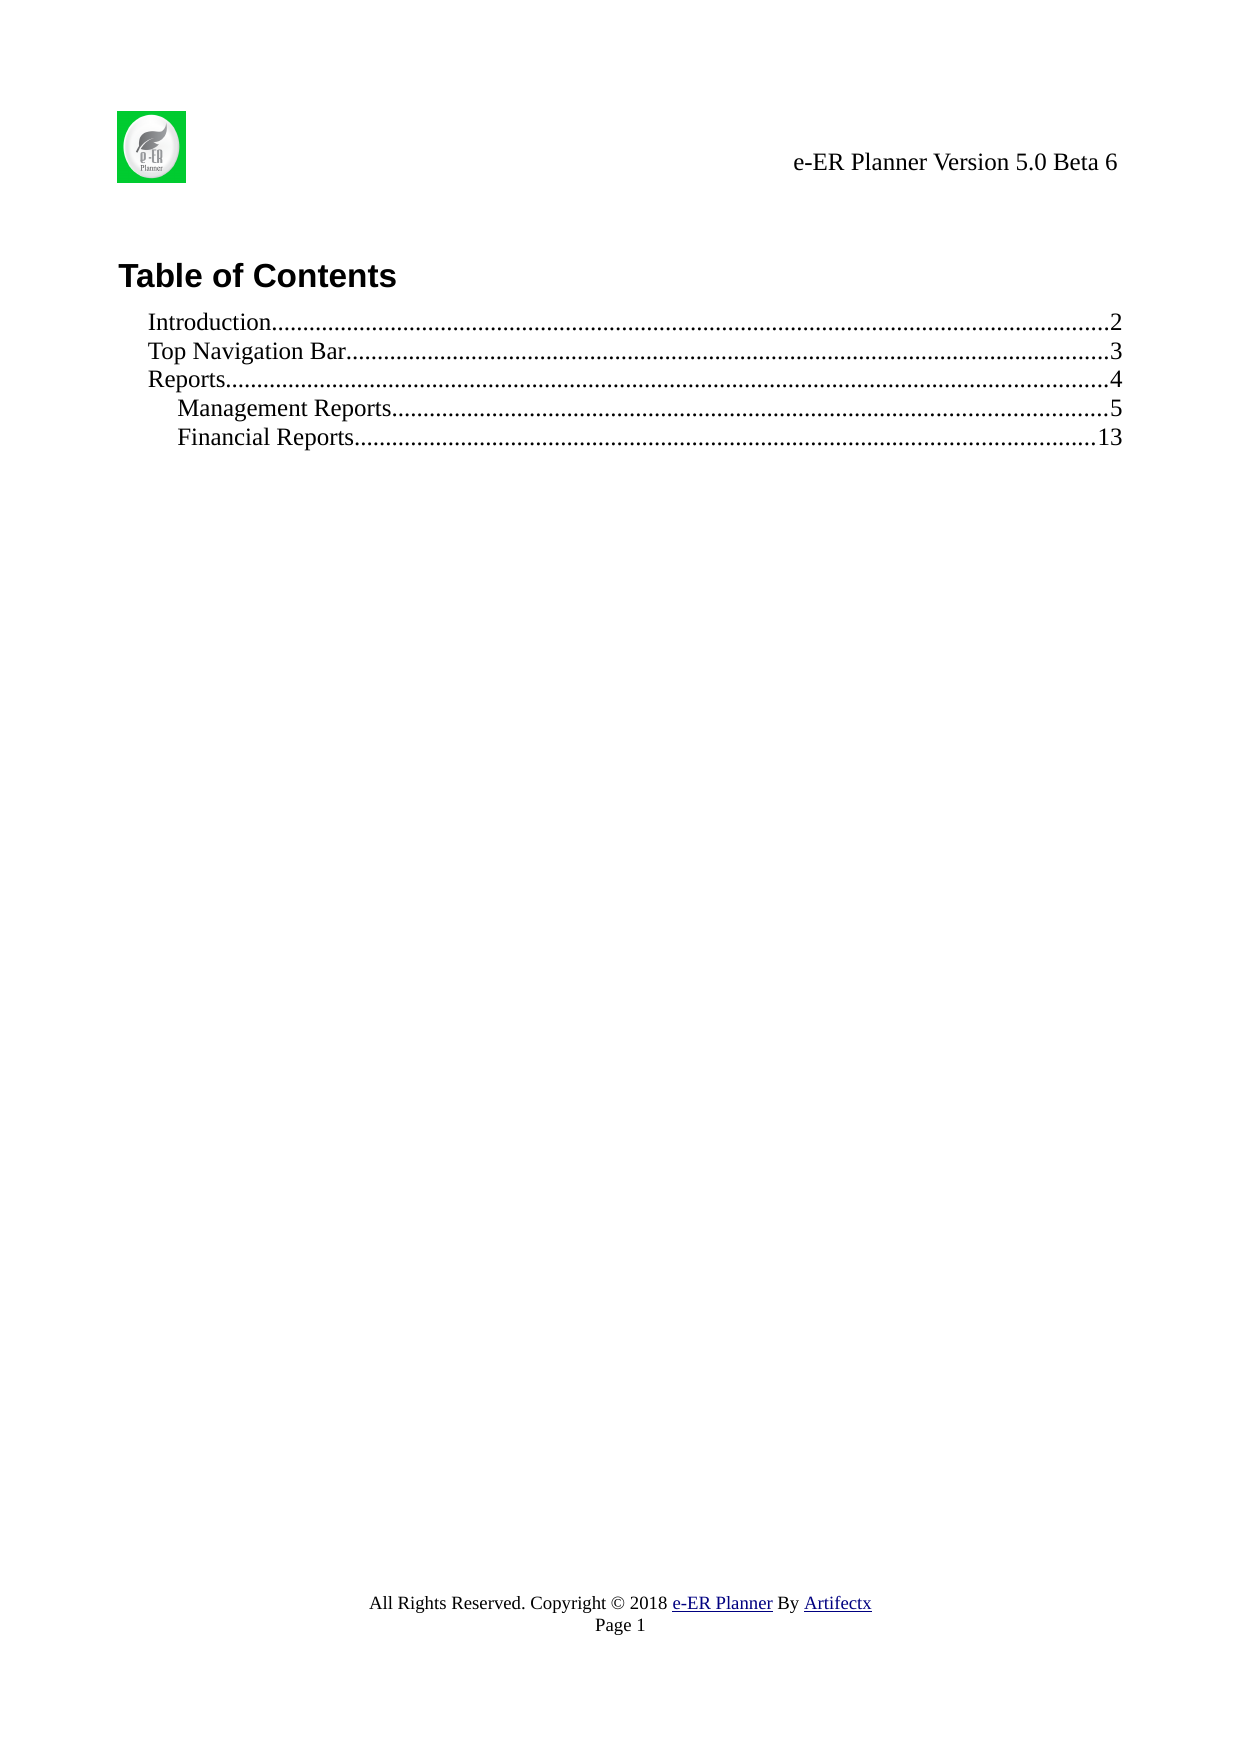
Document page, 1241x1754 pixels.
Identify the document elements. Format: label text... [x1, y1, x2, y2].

text Financial Reports 13 [177, 422, 1122, 451]
picture [117, 111, 186, 183]
text Management Reports 5 [177, 393, 1122, 422]
text Reports 4 [148, 364, 1122, 393]
subtitle Table of Contents [118, 256, 1122, 294]
text Introduction 2 [148, 307, 1122, 336]
text Top Navigation Bar 3 [148, 336, 1122, 364]
